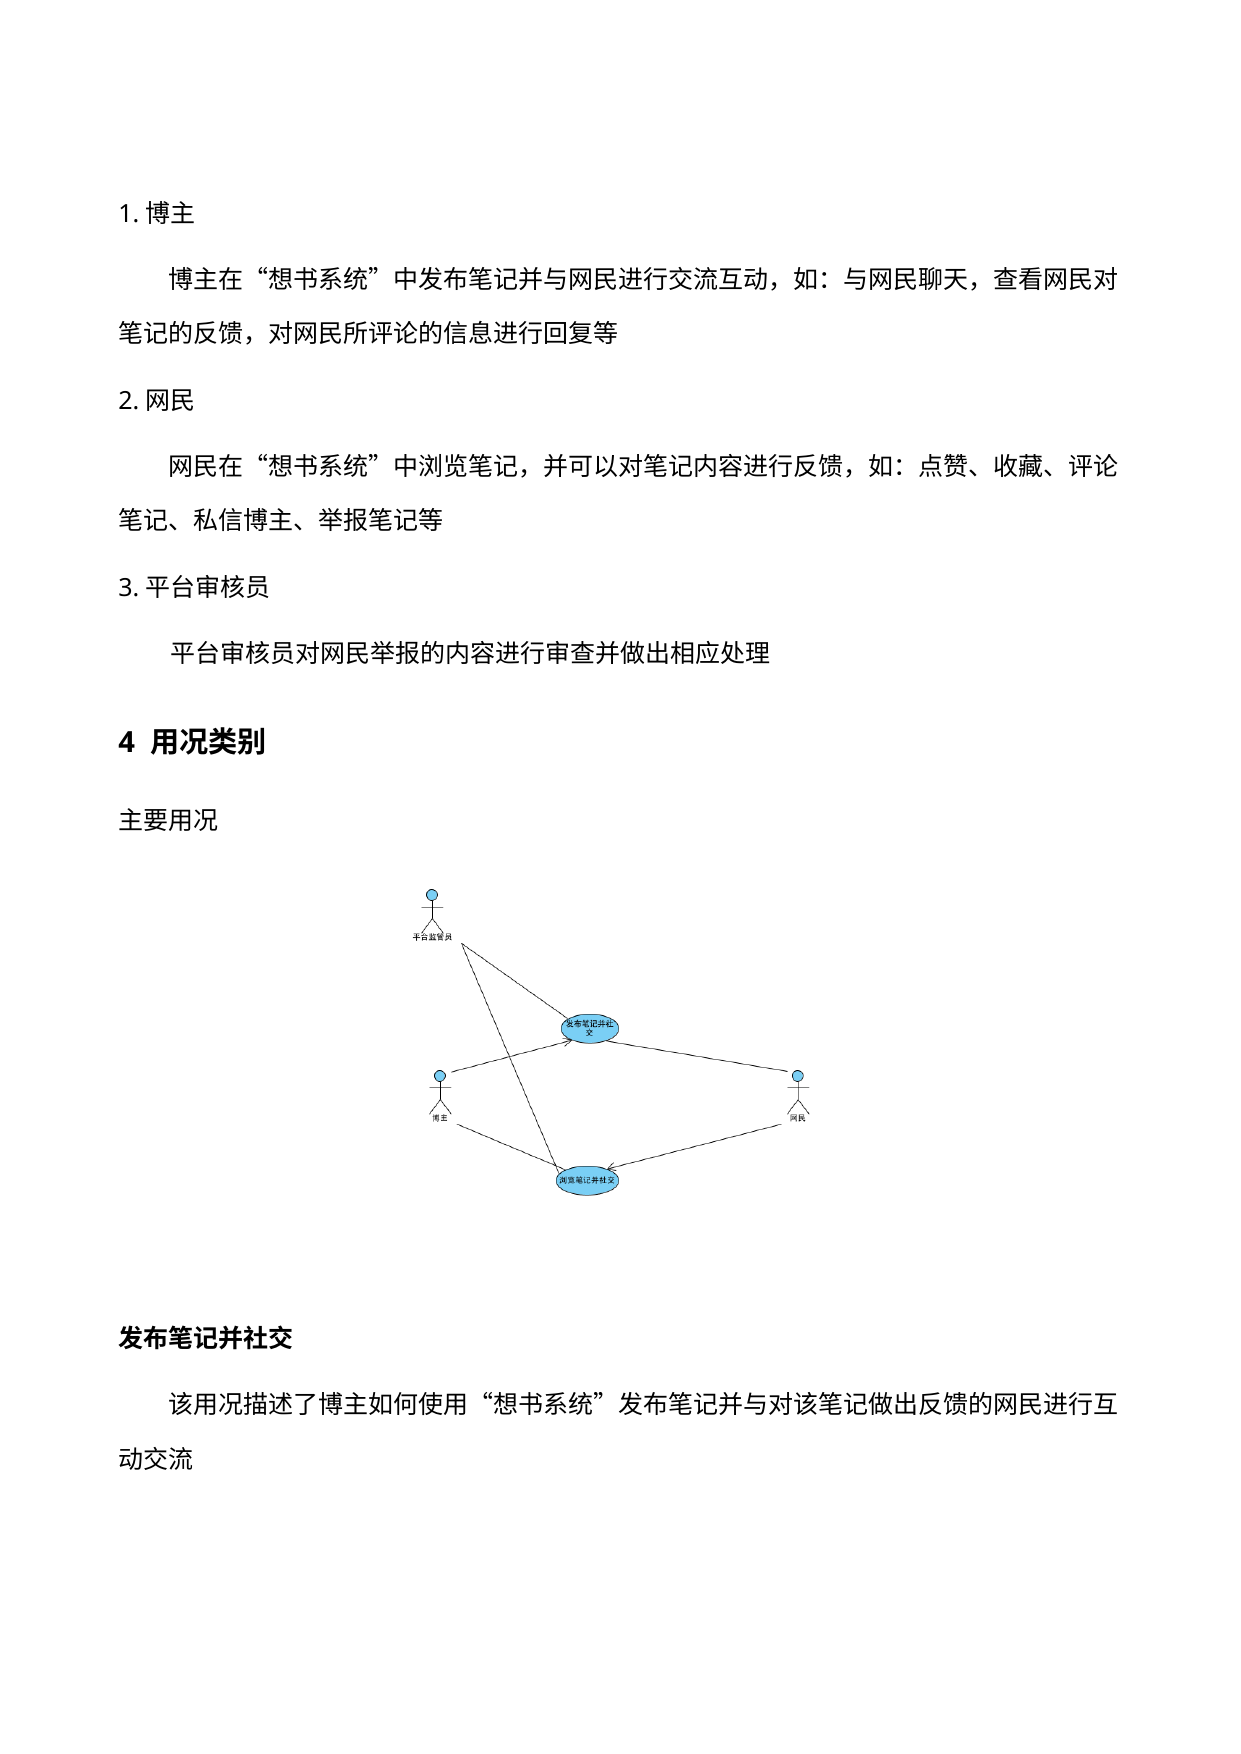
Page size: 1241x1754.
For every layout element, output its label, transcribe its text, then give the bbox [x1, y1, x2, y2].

text 主要用况 [118, 801, 1122, 837]
text 平台审核员对网民举报的内容进行审查并做出相应处理 [118, 633, 1122, 669]
text 1. 博主 [118, 193, 1122, 229]
text 该用况描述了博主如何使用“想书系统”发布笔记并与对该笔记做出反馈的网民进行互动交流 [118, 1385, 1122, 1476]
text 网民在“想书系统”中浏览笔记，并可以对笔记内容进行反馈，如：点赞、收藏、评论笔记、私信博主、举报笔记等 [118, 446, 1122, 537]
text 2. 网民 [118, 380, 1122, 416]
picture [291, 861, 950, 1240]
text 3. 平台审核员 [118, 567, 1122, 603]
text 发布笔记并社交 [118, 1319, 1122, 1355]
text 博主在“想书系统”中发布笔记并与网民进行交流互动，如：与网民聊天，查看网民对笔记的反馈，对网民所评论的信息进行回复等 [118, 259, 1122, 350]
subtitle 4 用况类别 [118, 719, 1122, 761]
